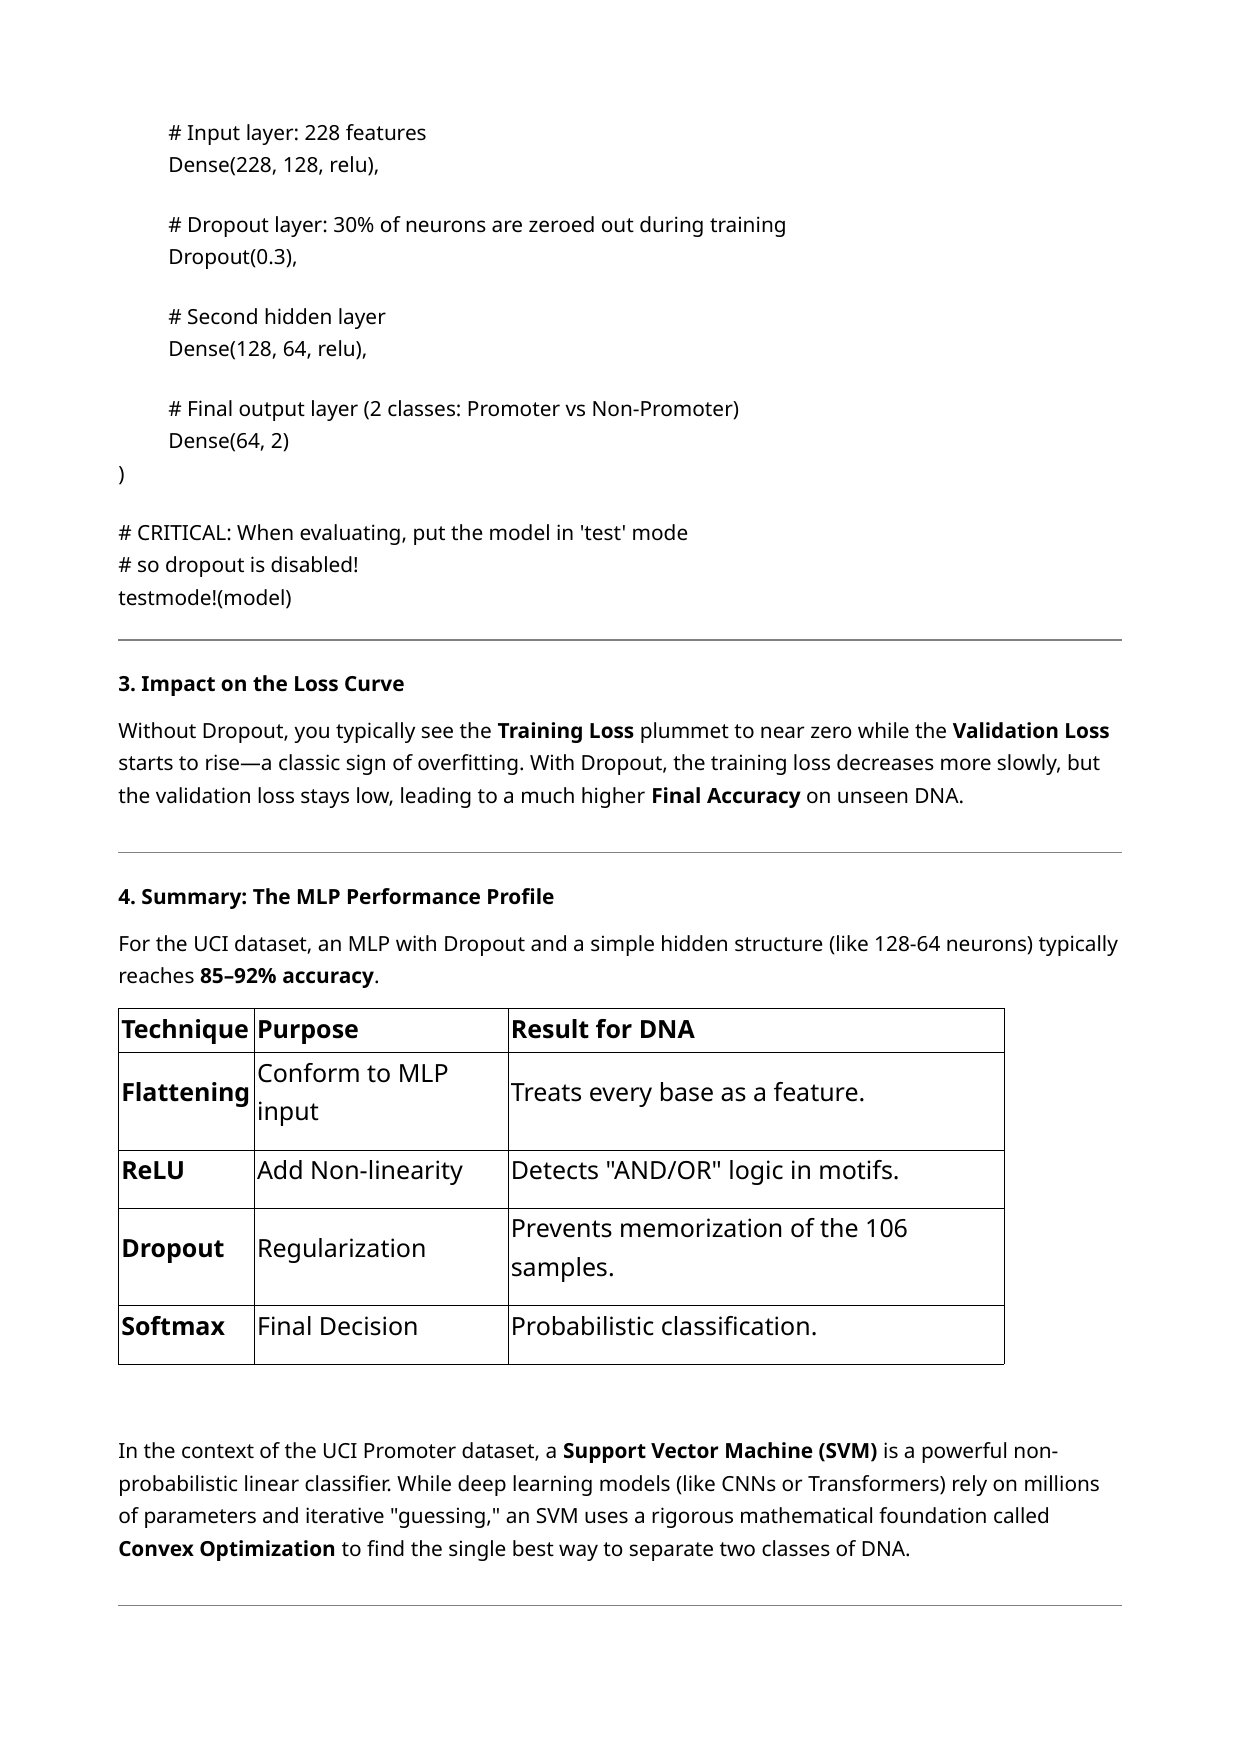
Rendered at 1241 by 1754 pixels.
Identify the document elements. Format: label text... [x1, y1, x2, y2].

table_header Technique [119, 1009, 254, 1052]
subtitle 3. Impact on the Loss Curve [118, 669, 1122, 698]
table_cell Final Decision [255, 1306, 508, 1364]
text # Dropout layer: 30% of neurons are zeroed out during training [118, 210, 1122, 238]
table_cell Prevents memorization of the 106 samples. [509, 1209, 1004, 1305]
subtitle 4. Summary: The MLP Performance Profile [118, 882, 1122, 910]
table_cell Treats every base as a feature. [509, 1053, 1004, 1149]
text For the UCI dataset, an MLP with Dropout and a simple hidden structure (like 128-64 neurons) typically reaches 85–92% accuracy. [118, 929, 1122, 990]
table_cell Add Non-linearity [255, 1151, 508, 1208]
table_cell Softmax [119, 1306, 254, 1364]
text Dropout(0.3), [118, 242, 1122, 271]
table_cell Flattening [119, 1053, 254, 1149]
table_cell Conform to MLP input [255, 1053, 508, 1149]
text Dense(128, 64, relu), [118, 334, 1122, 363]
text # Final output layer (2 classes: Promoter vs Non-Promoter) [118, 394, 1122, 422]
text Dense(228, 128, relu), [118, 151, 1122, 179]
text # Second hidden layer [118, 302, 1122, 330]
text Without Dropout, you typically see the Training Loss plummet to near zero while the Validation Loss starts to rise—a classic sign of overfitting. With Dropout, the training loss decreases more slowly, but the validation loss stays low, leading to a much higher Final Accuracy on unseen DNA. [118, 716, 1122, 809]
text # CRITICAL: When evaluating, put the model in 'test' mode [118, 518, 1122, 546]
table_cell Probabilistic classification. [509, 1306, 1004, 1364]
text Dense(64, 2) [118, 426, 1122, 455]
table_header Result for DNA [509, 1009, 1004, 1052]
text # so dropout is disabled! [118, 550, 1122, 579]
text In the context of the UCI Promoter dataset, a Support Vector Machine (SVM) is a powerful non-probabilistic linear classifier. While deep learning models (like CNNs or Transformers) rely on millions of parameters and iterative "guessing," an SVM uses a rigorous mathematical foundation called Convex Optimization to find the single best way to separate two classes of DNA. [118, 1436, 1122, 1562]
table_cell Detects "AND/OR" logic in motifs. [509, 1151, 1004, 1208]
text ) [118, 459, 1122, 487]
table_cell Regularization [255, 1209, 508, 1305]
text testmode!(model) [118, 583, 1122, 611]
table_cell Dropout [119, 1209, 254, 1305]
text # Input layer: 228 features [118, 118, 1122, 147]
table_cell ReLU [119, 1151, 254, 1208]
table_header Purpose [255, 1009, 508, 1052]
